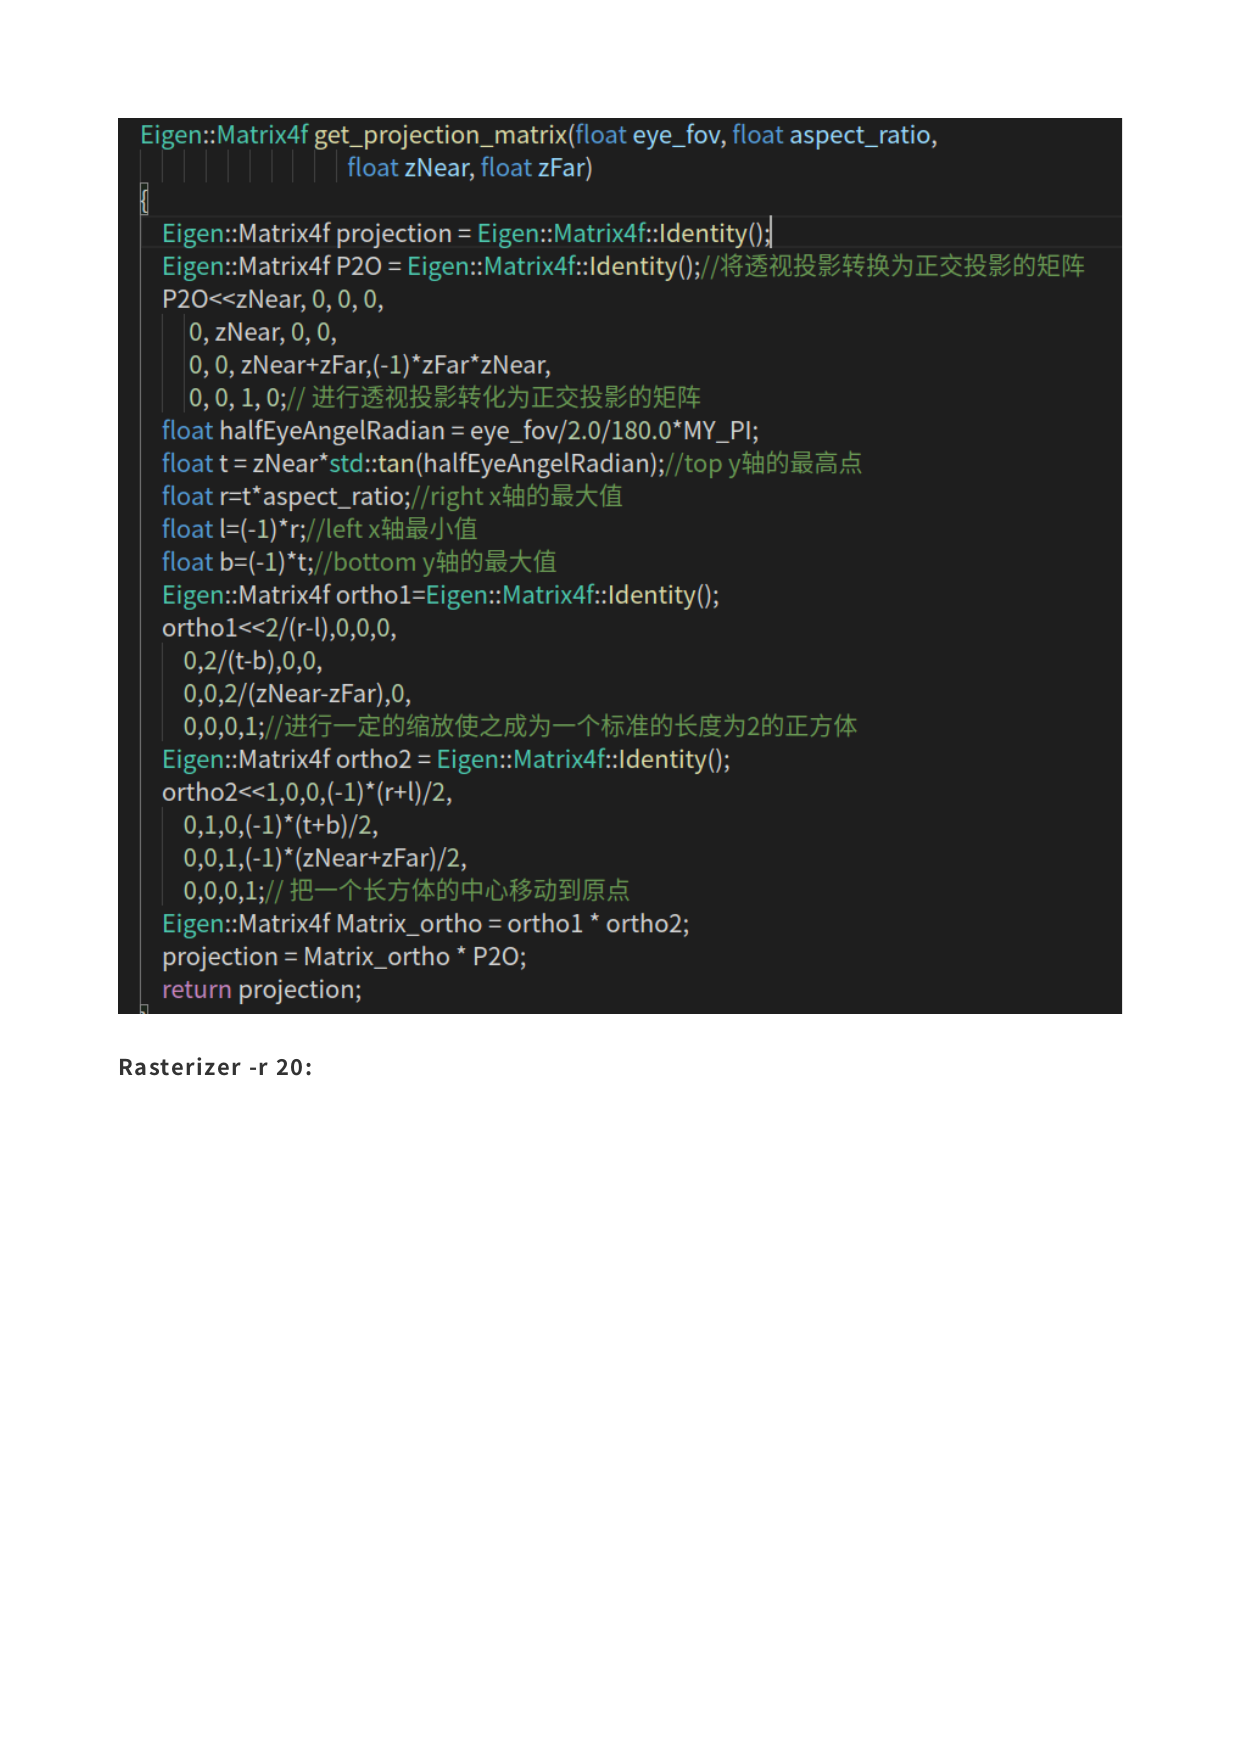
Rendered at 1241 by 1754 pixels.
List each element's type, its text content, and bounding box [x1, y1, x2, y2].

picture [118, 118, 1123, 1014]
text Rasterizer -r 20: [118, 1050, 1122, 1082]
